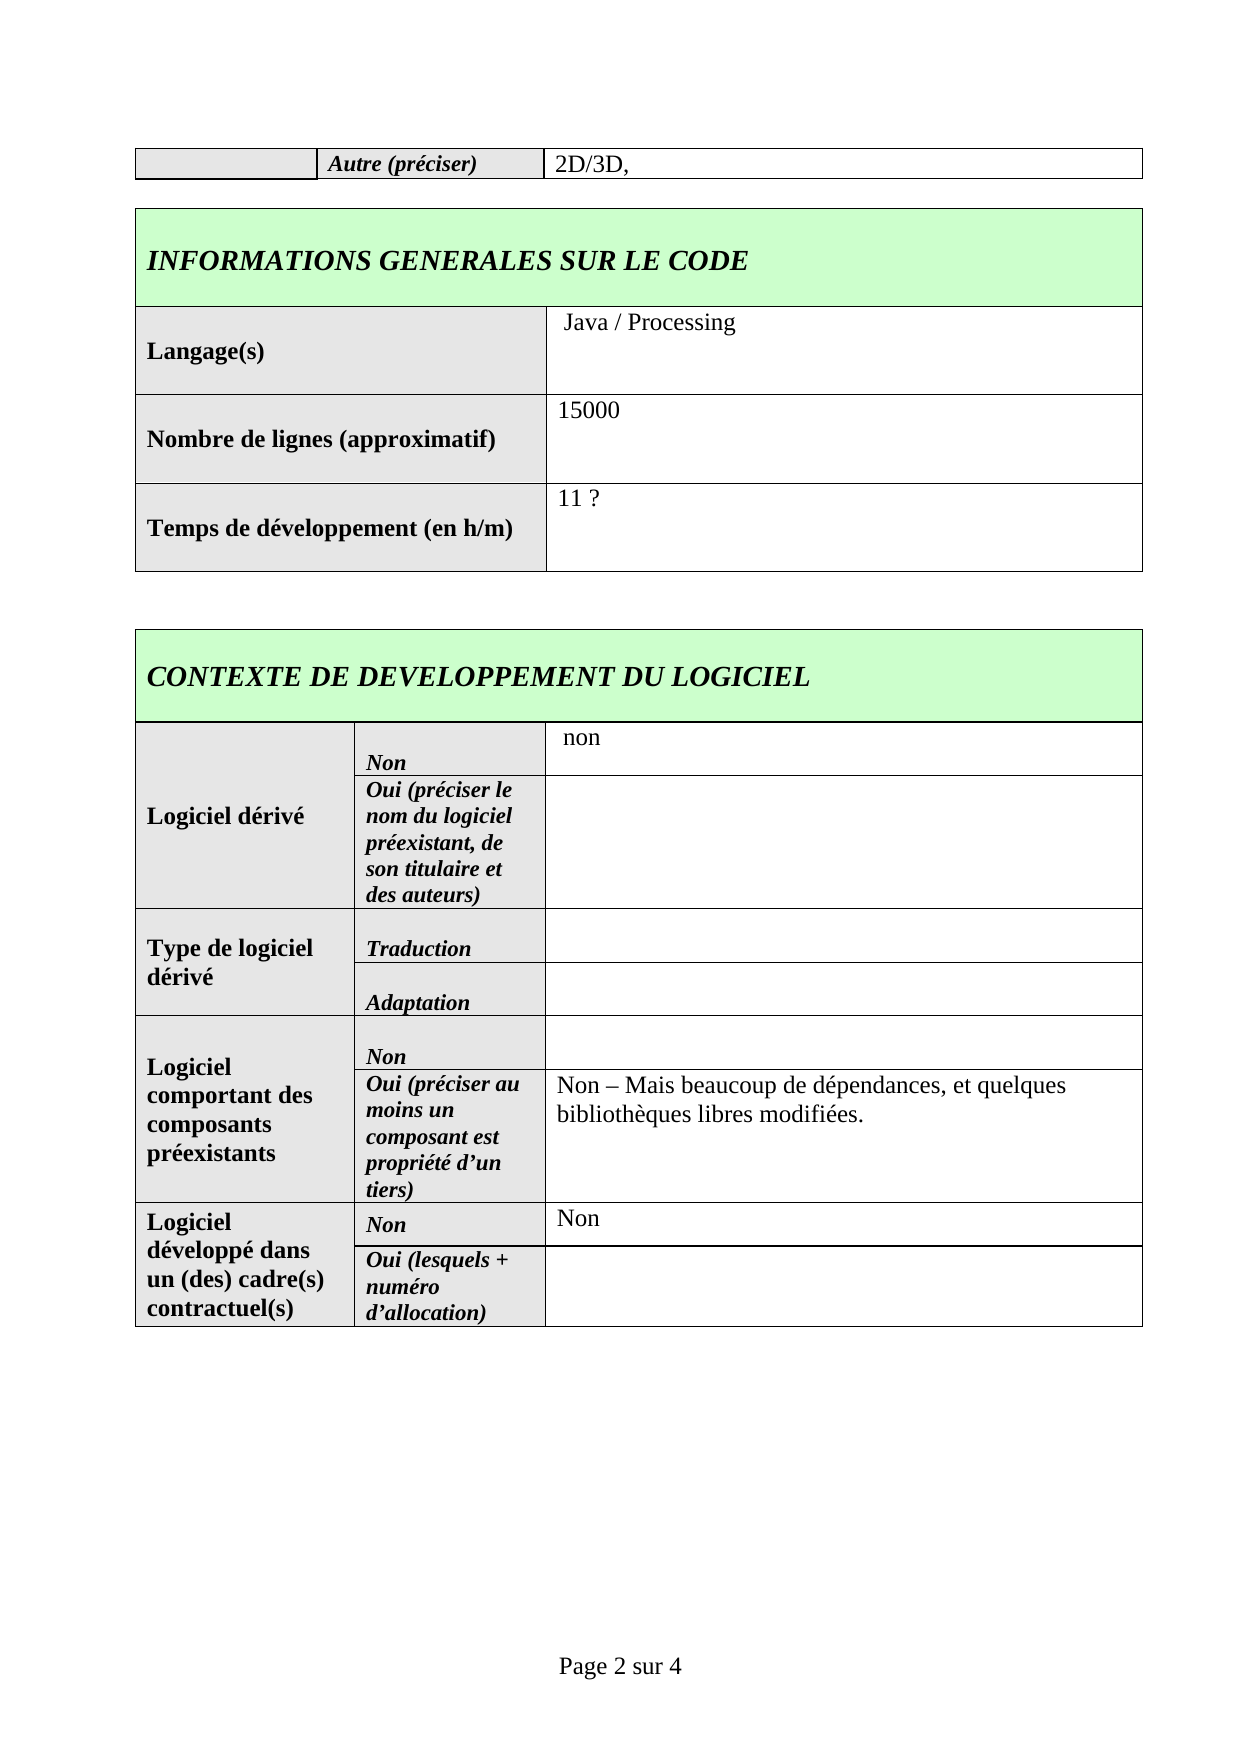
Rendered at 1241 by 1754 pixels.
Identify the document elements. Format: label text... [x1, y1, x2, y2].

table_cell Java / Processing [547, 307, 1142, 394]
table_cell non [546, 723, 1142, 775]
table_cell [136, 149, 316, 178]
table_cell Traduction [355, 909, 545, 962]
table_cell Non [355, 723, 545, 775]
table_cell Non [355, 1203, 545, 1245]
table_cell [546, 1016, 1142, 1069]
table_cell [546, 1247, 1142, 1326]
table_header INFORMATIONS GENERALES SUR LE CODE [136, 209, 1142, 306]
table_cell Non [546, 1203, 1142, 1245]
table_cell Langage(s) [136, 307, 546, 394]
table_cell Oui (préciser le nom du logiciel préexistant, de son titulaire et des auteurs) [355, 776, 545, 908]
table_cell Oui (lesquels + numéro d’allocation) [355, 1247, 545, 1326]
table_cell Temps de développement (en h/m) [136, 484, 546, 571]
table_cell 11 ? [547, 484, 1142, 571]
table_cell [546, 909, 1142, 962]
table_cell Adaptation [355, 963, 545, 1015]
table_header CONTEXTE DE DEVELOPPEMENT DU LOGICIEL [136, 630, 1142, 721]
table_cell Logiciel comportant des composants préexistants [136, 1016, 354, 1202]
table_cell 2D/3D, [545, 149, 1142, 178]
table_cell [546, 963, 1142, 1015]
table_cell Non [355, 1016, 545, 1069]
table_cell 15000 [547, 395, 1142, 482]
table_cell Type de logiciel dérivé [136, 909, 354, 1015]
table_cell Non – Mais beaucoup de dépendances, et quelques bibliothèques libres modifiées. [546, 1070, 1142, 1202]
table_cell Logiciel dérivé [136, 723, 354, 908]
table_cell Oui (préciser au moins un composant est propriété d’un tiers) [355, 1070, 545, 1202]
table_cell Nombre de lignes (approximatif) [136, 395, 546, 482]
table_cell Logiciel développé dans un (des) cadre(s) contractuel(s) [136, 1203, 354, 1326]
table_cell Autre (préciser) [318, 149, 543, 178]
table_cell [546, 776, 1142, 908]
